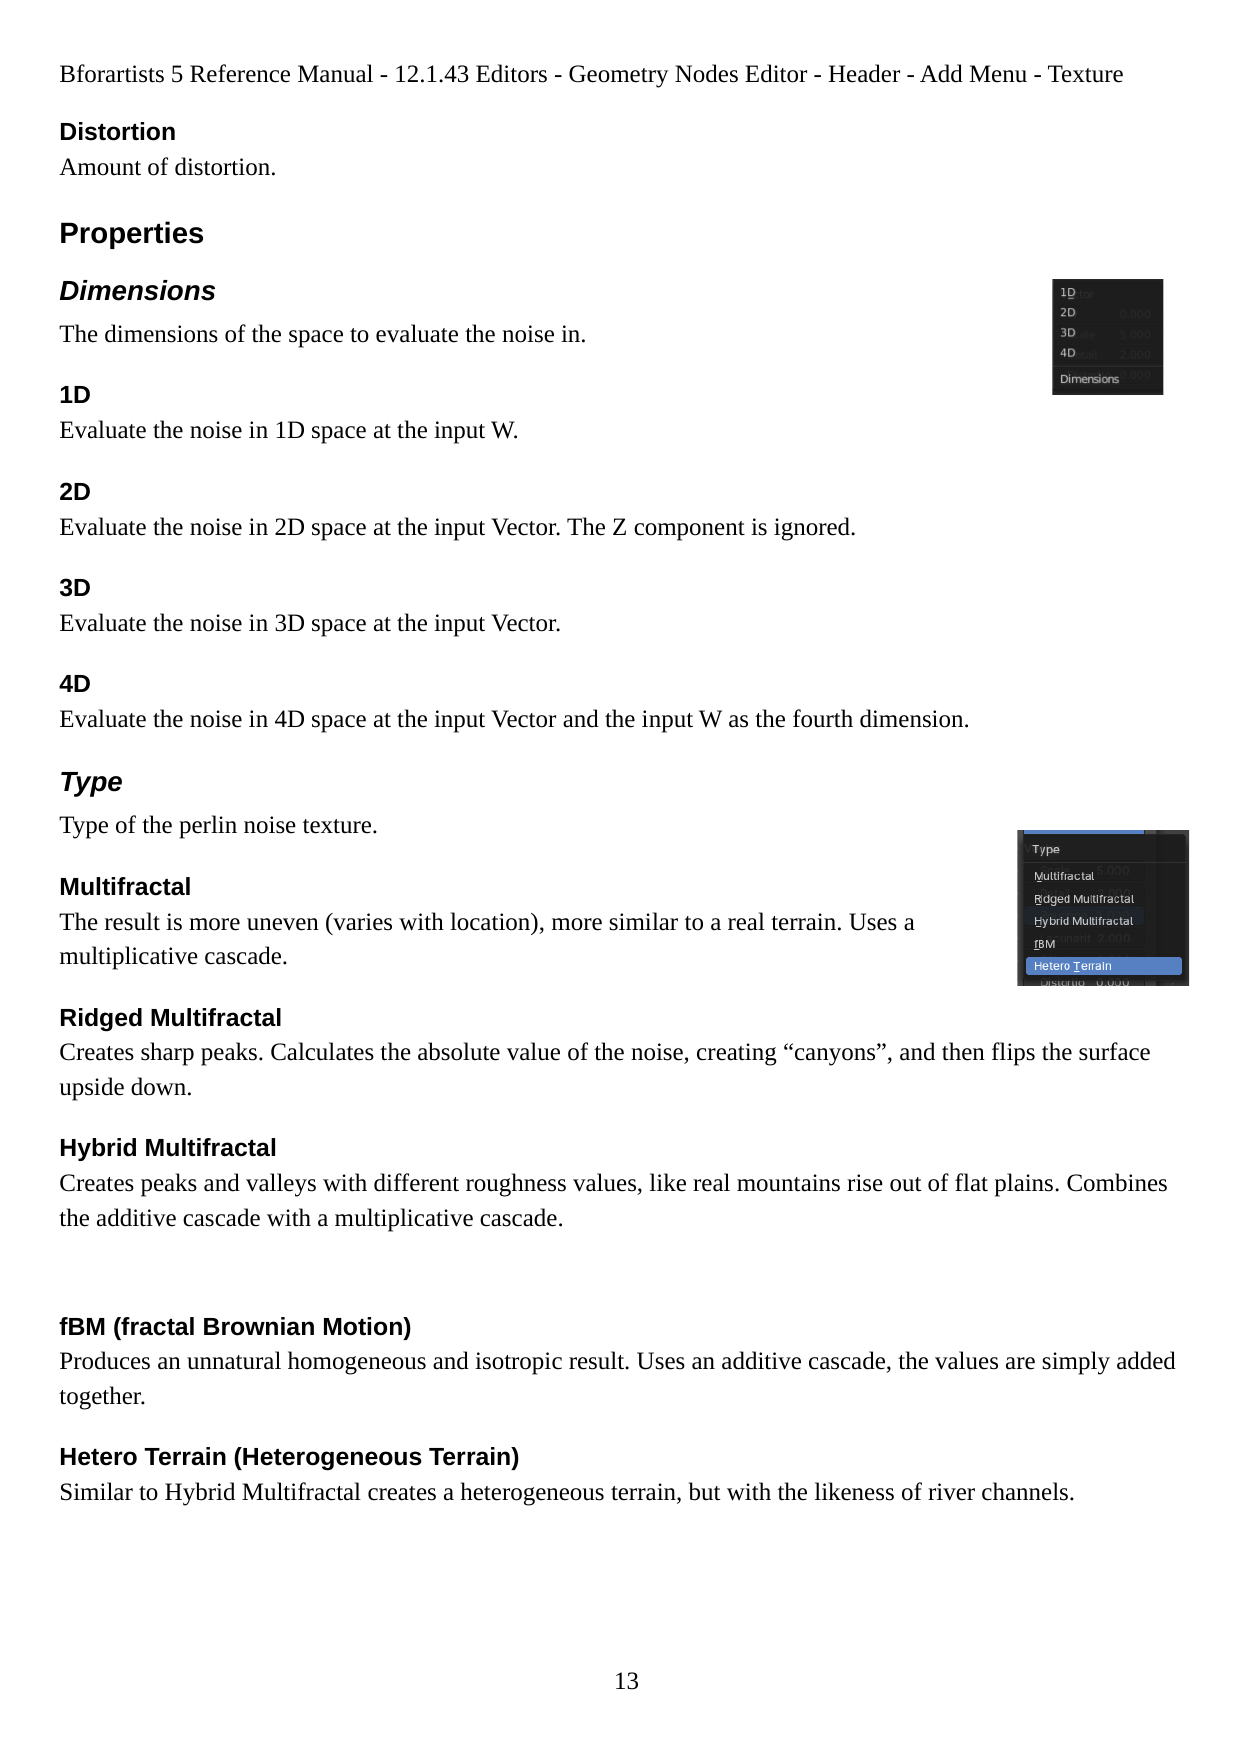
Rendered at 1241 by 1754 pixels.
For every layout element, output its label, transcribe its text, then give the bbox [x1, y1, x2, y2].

subtitle Ridged Multifractal [59, 1003, 1181, 1031]
subtitle Hetero Terrain (Heterogeneous Terrain) [59, 1442, 1181, 1471]
text The result is more uneven (varies with location), more similar to a real terrain. Uses a multiplicative cascade. [59, 907, 1017, 970]
picture [1052, 279, 1164, 395]
text Evaluate the noise in 1D space at the input W. [59, 415, 1181, 444]
text Type of the perlin noise texture. [59, 810, 1181, 839]
text Produces an unnatural homogeneous and isotropic result. Uses an additive cascade, the values are simply added together. [59, 1346, 1181, 1409]
picture [1017, 830, 1190, 986]
subtitle Properties [59, 216, 1181, 249]
text Amount of distortion. [59, 152, 1181, 181]
subtitle 3D [59, 573, 1181, 602]
text Creates peaks and valleys with different roughness values, like real mountains rise out of flat plains. Combines the additive cascade with a multiplicative cascade. [59, 1168, 1181, 1231]
subtitle 4D [59, 669, 1181, 698]
text Creates sharp peaks. Calculates the absolute value of the noise, creating “canyons”, and then flips the surface upside down. [59, 1037, 1181, 1101]
text Evaluate the noise in 4D space at the input Vector and the input W as the fourth dimension. [59, 704, 1181, 733]
subtitle fBM (fractal Brownian Motion) [59, 1312, 1181, 1340]
text Evaluate the noise in 3D space at the input Vector. [59, 608, 1181, 637]
text The dimensions of the space to evaluate the noise in. [59, 319, 1052, 348]
subtitle Distortion [59, 117, 1181, 146]
subtitle 2D [59, 477, 1181, 505]
subtitle Type [59, 766, 1181, 798]
subtitle 1D [59, 380, 1181, 409]
text Evaluate the noise in 2D space at the input Vector. The Z component is ignored. [59, 512, 1181, 540]
subtitle Multifractal [59, 872, 1017, 900]
subtitle Hybrid Multifractal [59, 1133, 1181, 1162]
text Similar to Hybrid Multifractal creates a heterogeneous terrain, but with the likeness of river channels. [59, 1477, 1181, 1506]
subtitle Dimensions [59, 274, 1181, 306]
